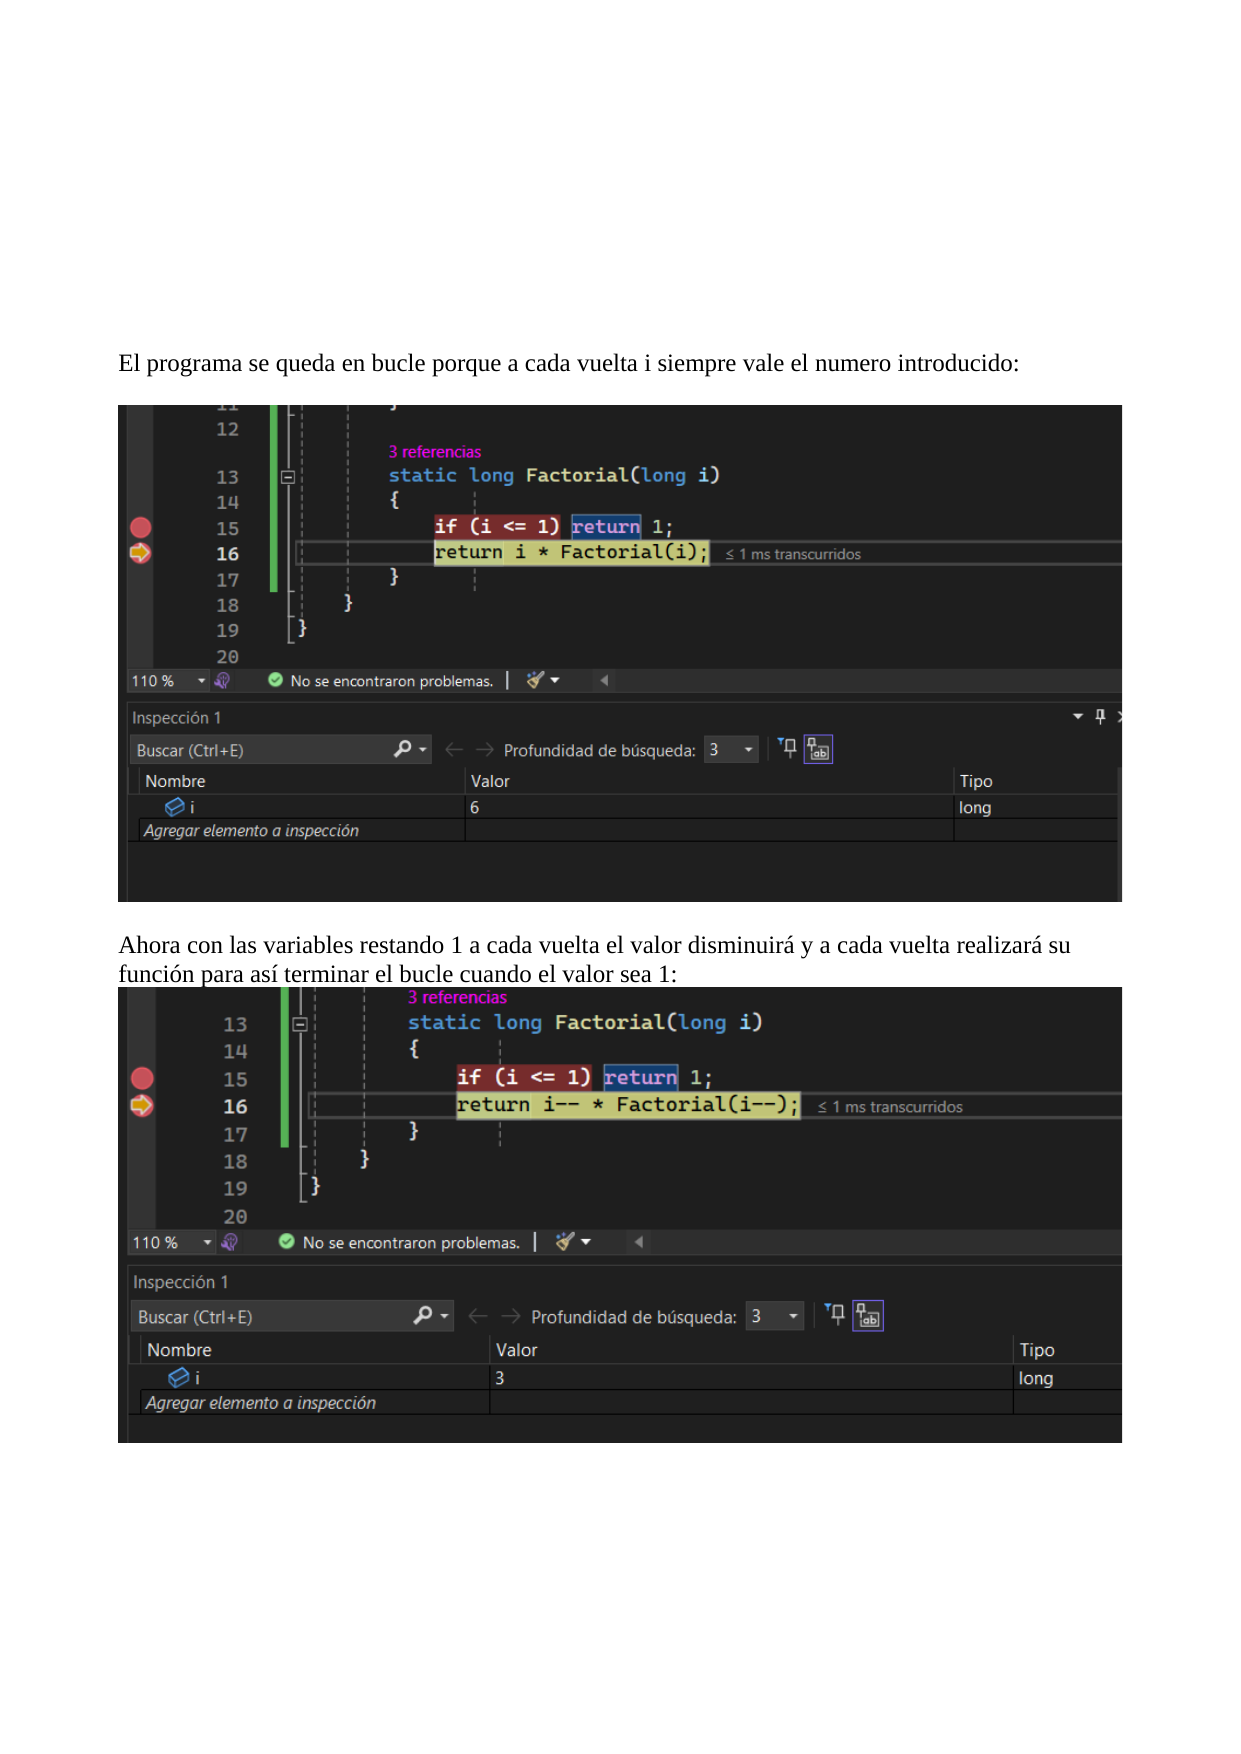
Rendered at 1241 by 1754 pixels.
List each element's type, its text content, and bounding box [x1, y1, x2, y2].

text Ahora con las variables restando 1 a cada vuelta el valor disminuirá y a cada vuelta realizará su función para así terminar el bucle cuando el valor sea 1: [118, 930, 1122, 987]
text El programa se queda en bucle porque a cada vuelta i siempre vale el numero introducido: [118, 348, 1122, 377]
